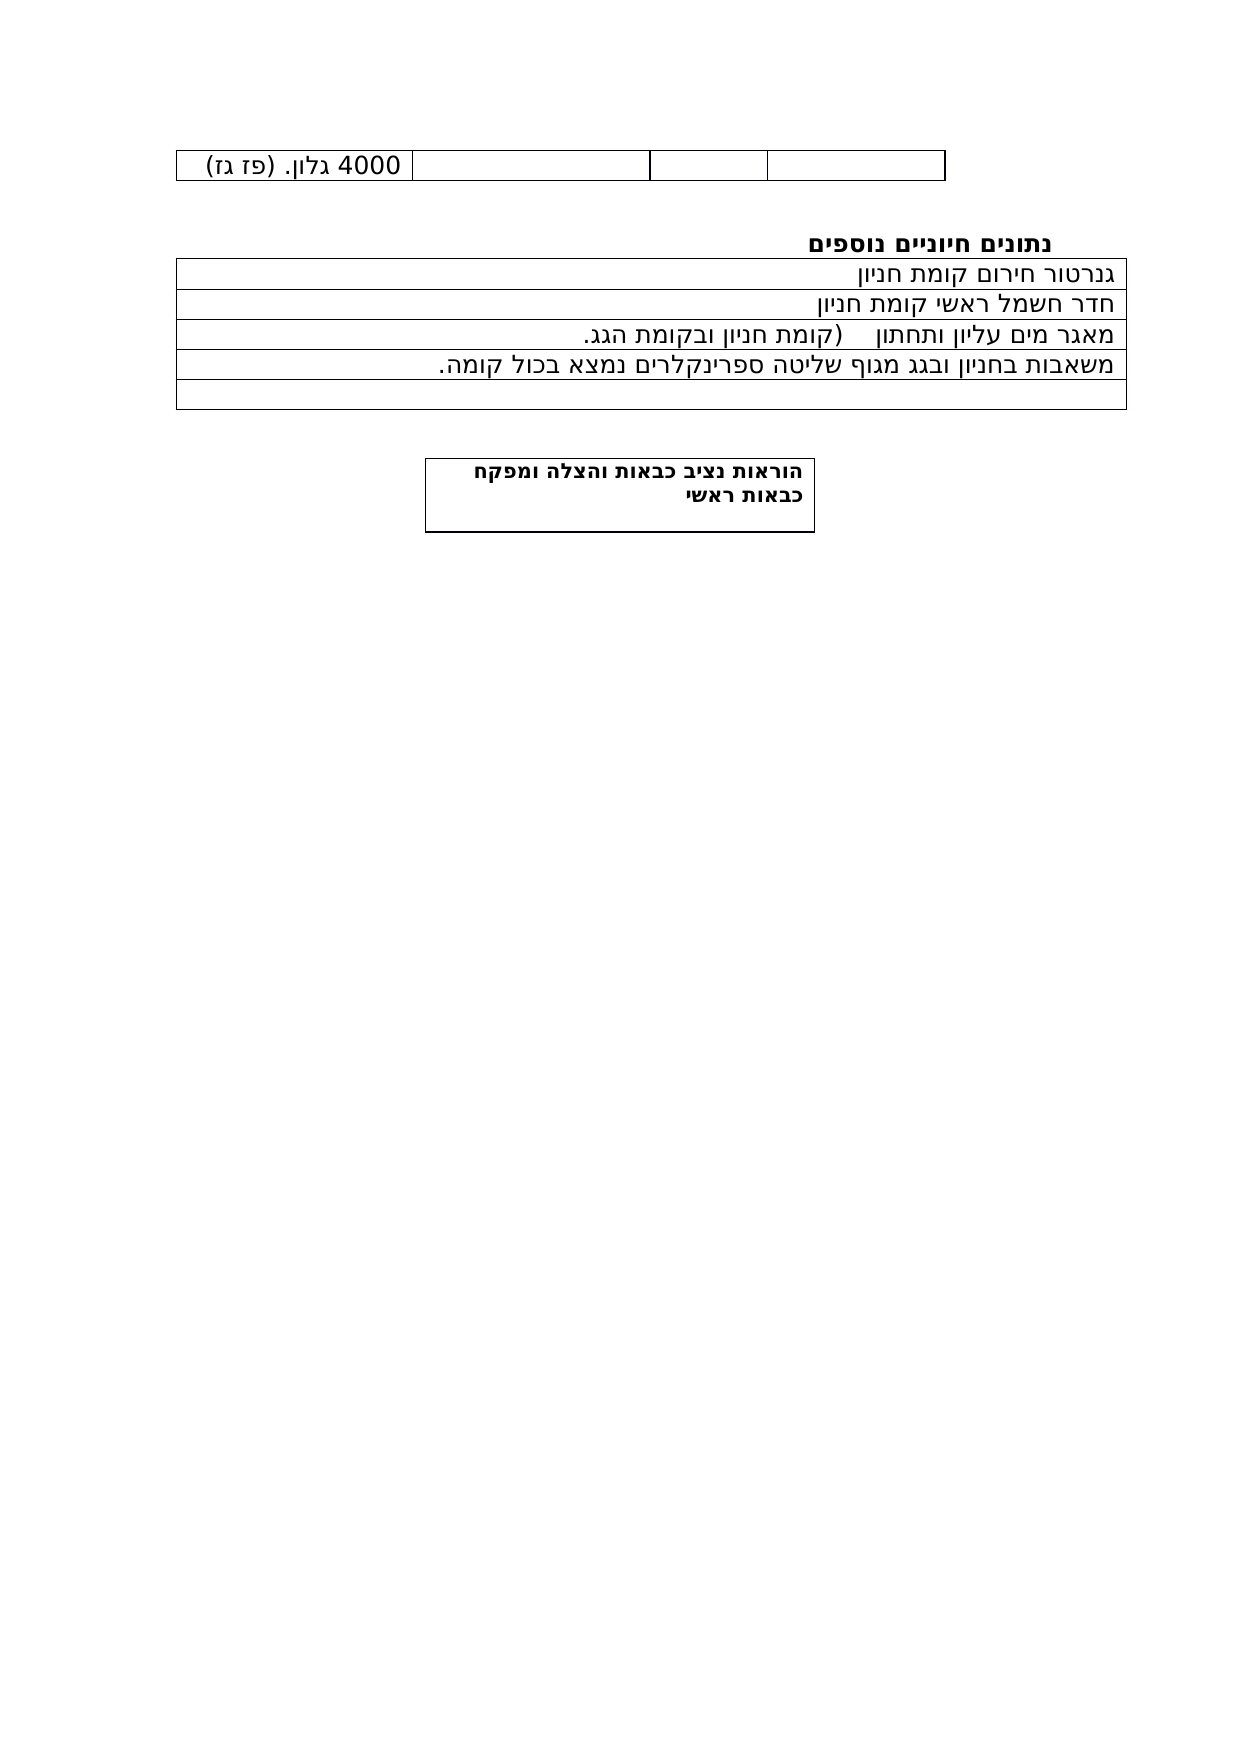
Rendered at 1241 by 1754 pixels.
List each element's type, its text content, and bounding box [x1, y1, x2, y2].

table_cell [768, 151, 944, 180]
text נתונים חיוניים נוספים [187, 229, 1053, 258]
table_cell מאגר מים עליון ותחתון (קומת חניון ובקומת הגג. [177, 320, 1126, 349]
table_cell [651, 151, 767, 180]
table_cell [413, 151, 649, 180]
table_cell משאבות בחניון ובגג מגוף שליטה ספרינקלרים נמצא בכול קומה. [177, 350, 1126, 379]
table_cell [177, 380, 1126, 409]
table_header הוראות נציב כבאות והצלה ומפקח כבאות ראשי [426, 459, 814, 531]
table_header גנרטור חירום קומת חניון [177, 259, 1126, 288]
table_cell בחצר הבניין חזית דרום מערבית נפח 4000 גלון. (פז גז) [177, 151, 412, 180]
table_cell חדר חשמל ראשי קומת חניון [177, 290, 1126, 319]
